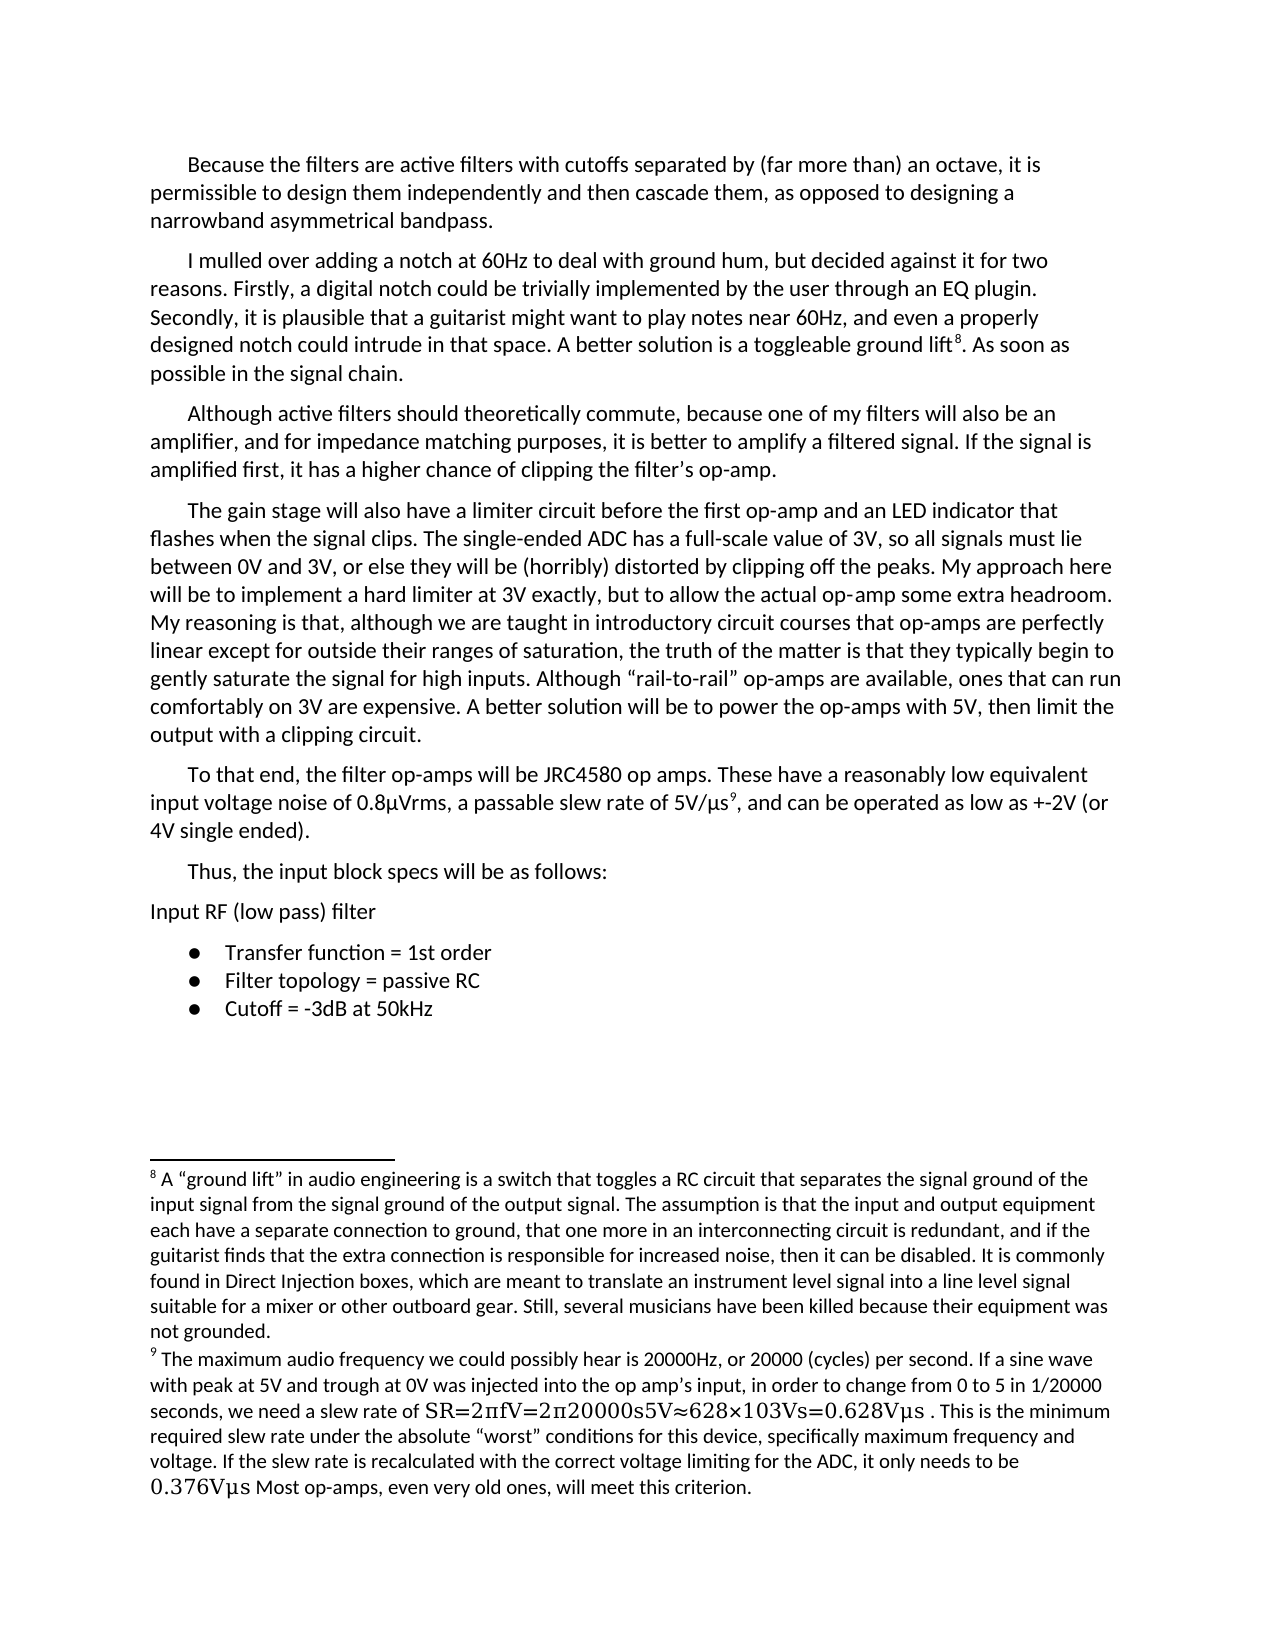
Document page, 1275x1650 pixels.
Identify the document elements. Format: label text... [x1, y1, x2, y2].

text To that end, the filter op-amps will be JRC4580 op amps. These have a reasonably low equivalent input voltage noise of 0.8µVrms, a passable slew rate of 5V/µs, and can be operated as low as +-2V (or 4V single ended). [150, 760, 1125, 844]
text I mulled over adding a notch at 60Hz to deal with ground hum, but decided against it for two reasons. Firstly, a digital notch could be trivially implemented by the user through an EQ plugin. Secondly, it is plausible that a guitarist might want to play notes near 60Hz, and even a properly designed notch could intrude in that space. A better solution is a toggleable ground lift. As soon as possible in the signal chain. [150, 247, 1125, 387]
text A “ground lift” in audio engineering is a switch that toggles a RC circuit that separates the signal ground of the input signal from the signal ground of the output signal. The assumption is that the input and output equipment each have a separate connection to ground, that one more in an interconnecting circuit is redundant, and if the guitarist finds that the extra connection is responsible for increased noise, then it can be disabled. It is commonly found in Direct Injection boxes, which are meant to translate an instrument level signal into a line level signal suitable for a mixer or other outboard gear. Still, several musicians have been killed because their equipment was not grounded. [150, 1166, 1125, 1344]
text Input RF (low pass) filter [150, 897, 1125, 926]
list Filter topology = passive RC [187, 966, 1125, 994]
text Thus, the input block specs will be as follows: [150, 857, 1125, 885]
text Because the filters are active filters with cutoffs separated by (far more than) an octave, it is permissible to design them independently and then cascade them, as opposed to designing a narrowband asymmetrical bandpass. [150, 150, 1125, 234]
text The maximum audio frequency we could possibly hear is 20000Hz, or 20000 (cycles) per second. If a sine wave with peak at 5V and trough at 0V was injected into the op amp’s input, in order to change from 0 to 5 in 1/20000 seconds, we need a slew rate of SR=2πfV=2π20000s5V≈628×103Vs=0.628Vμs . This is the minimum required slew rate under the absolute “worst” conditions for this device, specifically maximum frequency and voltage. If the slew rate is recalculated with the correct voltage limiting for the ADC, it only needs to be 0.376Vμs Most op-amps, even very old ones, will meet this criterion. [150, 1344, 1125, 1500]
list Cutoff = -3dB at 50kHz [187, 994, 1125, 1022]
list Transfer function = 1st order [187, 938, 1125, 966]
text Although active filters should theoretically commute, because one of my filters will also be an amplifier, and for impedance matching purposes, it is better to amplify a filtered signal. If the signal is amplified first, it has a higher chance of clipping the filter’s op-amp. [150, 399, 1125, 483]
text The gain stage will also have a limiter circuit before the first op-amp and an LED indicator that flashes when the signal clips. The single-ended ADC has a full-scale value of 3V, so all signals must lie between 0V and 3V, or else they will be (horribly) distorted by clipping off the peaks. My approach here will be to implement a hard limiter at 3V exactly, but to allow the actual op-amp some extra headroom. My reasoning is that, although we are taught in introductory circuit courses that op-amps are perfectly linear except for outside their ranges of saturation, the truth of the matter is that they typically begin to gently saturate the signal for high inputs. Although “rail-to-rail” op-amps are available, ones that can run comfortably on 3V are expensive. A better solution will be to power the op-amps with 5V, then limit the output with a clipping circuit. [150, 496, 1125, 748]
